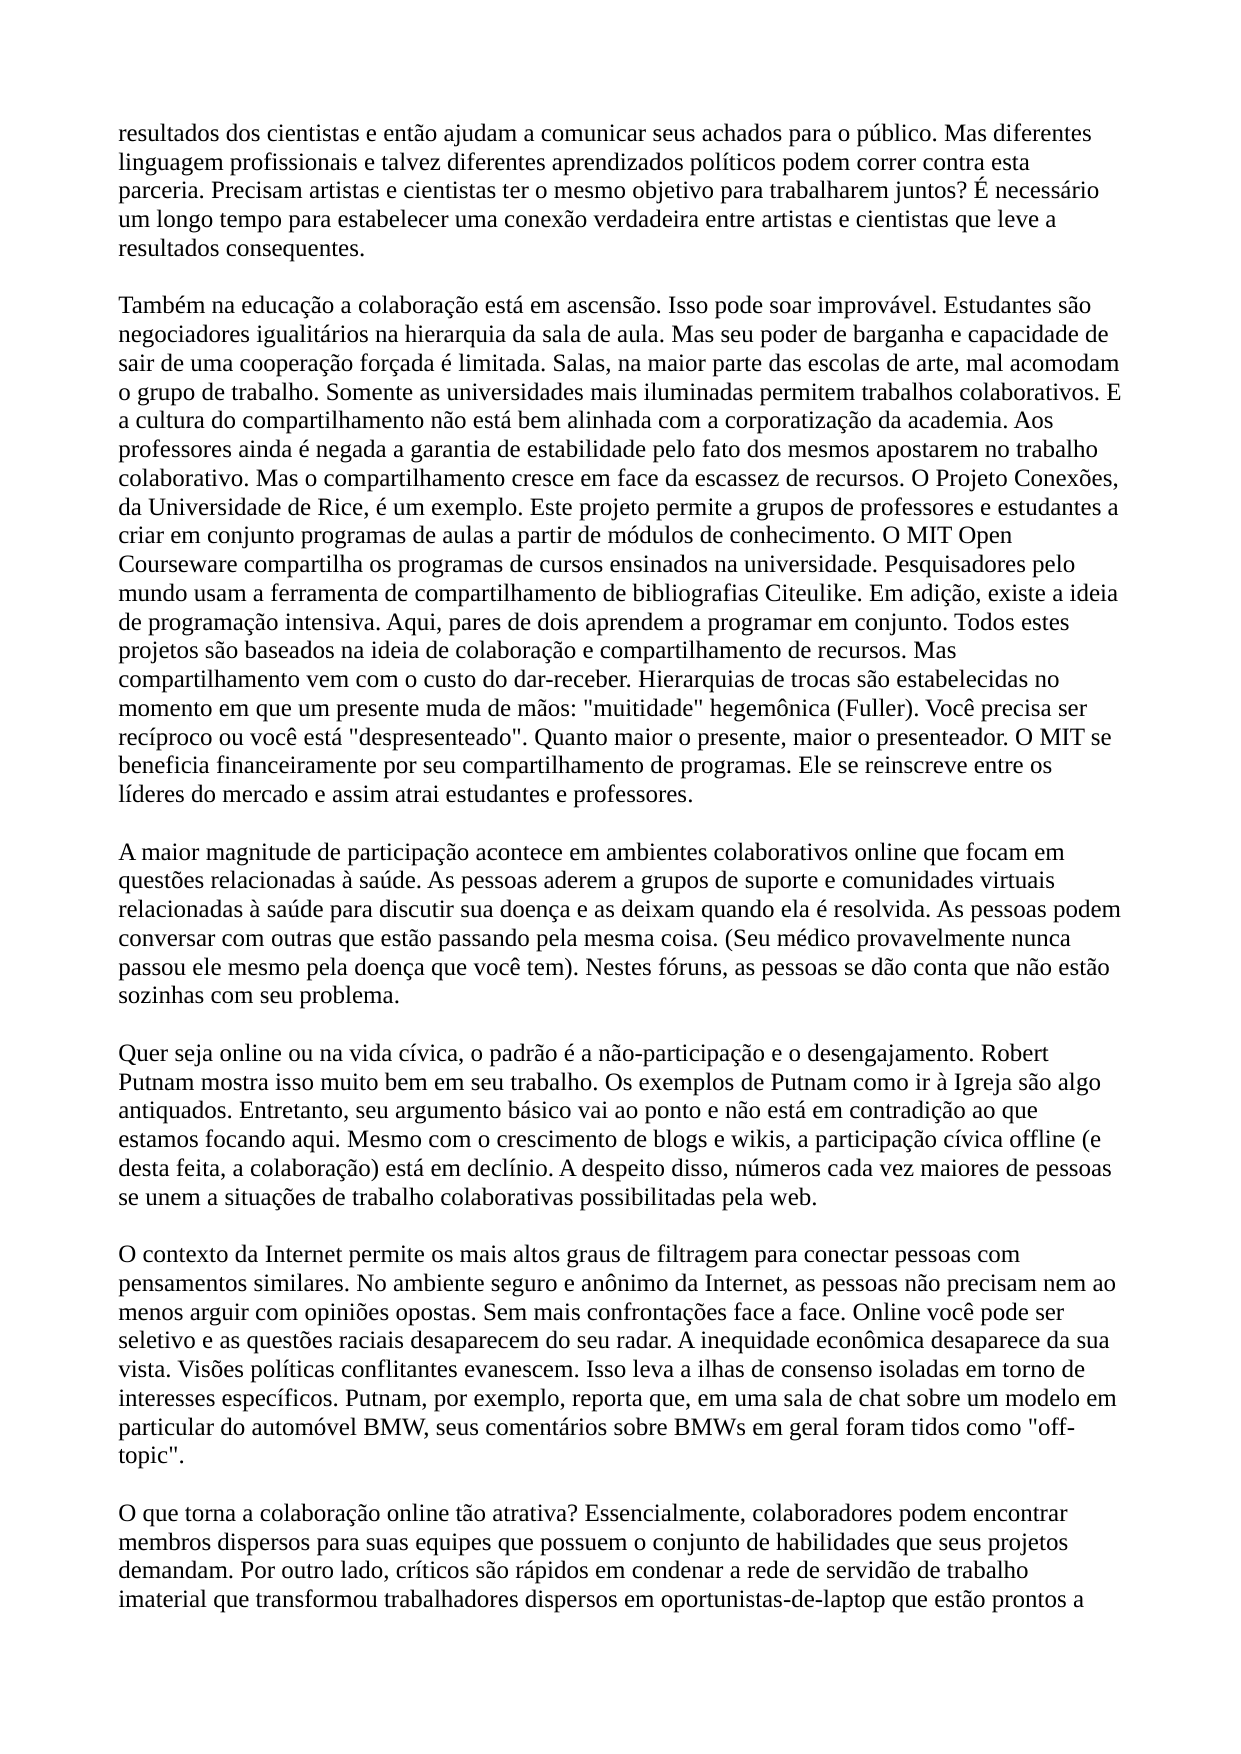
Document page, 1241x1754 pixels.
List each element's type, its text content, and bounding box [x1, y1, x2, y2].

text Também na educação a colaboração está em ascensão. Isso pode soar improvável. Estudantes são negociadores igualitários na hierarquia da sala de aula. Mas seu poder de barganha e capacidade de sair de uma cooperação forçada é limitada. Salas, na maior parte das escolas de arte, mal acomodam o grupo de trabalho. Somente as universidades mais iluminadas permitem trabalhos colaborativos. E a cultura do compartilhamento não está bem alinhada com a corporatização da academia. Aos professores ainda é negada a garantia de estabilidade pelo fato dos mesmos apostarem no trabalho colaborativo. Mas o compartilhamento cresce em face da escassez de recursos. O Projeto Conexões, da Universidade de Rice, é um exemplo. Este projeto permite a grupos de professores e estudantes a criar em conjunto programas de aulas a partir de módulos de conhecimento. O MIT Open Courseware compartilha os programas de cursos ensinados na universidade. Pesquisadores pelo mundo usam a ferramenta de compartilhamento de bibliografias Citeulike. Em adição, existe a ideia de programação intensiva. Aqui, pares de dois aprendem a programar em conjunto. Todos estes projetos são baseados na ideia de colaboração e compartilhamento de recursos. Mas compartilhamento vem com o custo do dar-receber. Hierarquias de trocas são estabelecidas no momento em que um presente muda de mãos: "muitidade" hegemônica (Fuller). Você precisa ser recíproco ou você está "despresenteado". Quanto maior o presente, maior o presenteador. O MIT se beneficia financeiramente por seu compartilhamento de programas. Ele se reinscreve entre os líderes do mercado e assim atrai estudantes e professores. [118, 291, 1122, 808]
text A maior magnitude de participação acontece em ambientes colaborativos online que focam em questões relacionadas à saúde. As pessoas aderem a grupos de suporte e comunidades virtuais relacionadas à saúde para discutir sua doença e as deixam quando ela é resolvida. As pessoas podem conversar com outras que estão passando pela mesma coisa. (Seu médico provavelmente nunca passou ele mesmo pela doença que você tem). Nestes fóruns, as pessoas se dão conta que não estão sozinhas com seu problema. [118, 837, 1122, 1009]
text Quer seja online ou na vida cívica, o padrão é a não-participação e o desengajamento. Robert Putnam mostra isso muito bem em seu trabalho. Os exemplos de Putnam como ir à Igreja são algo antiquados. Entretanto, seu argumento básico vai ao ponto e não está em contradição ao que estamos focando aqui. Mesmo com o crescimento de blogs e wikis, a participação cívica offline (e desta feita, a colaboração) está em declínio. A despeito disso, números cada vez maiores de pessoas se unem a situações de trabalho colaborativas possibilitadas pela web. [118, 1038, 1122, 1211]
text resultados dos cientistas e então ajudam a comunicar seus achados para o público. Mas diferentes linguagem profissionais e talvez diferentes aprendizados políticos podem correr contra esta parceria. Precisam artistas e cientistas ter o mesmo objetivo para trabalharem juntos? É necessário um longo tempo para estabelecer uma conexão verdadeira entre artistas e cientistas que leve a resultados consequentes. [118, 118, 1122, 262]
text O contexto da Internet permite os mais altos graus de filtragem para conectar pessoas com pensamentos similares. No ambiente seguro e anônimo da Internet, as pessoas não precisam nem ao menos arguir com opiniões opostas. Sem mais confrontações face a face. Online você pode ser seletivo e as questões raciais desaparecem do seu radar. A inequidade econômica desaparece da sua vista. Visões políticas conflitantes evanescem. Isso leva a ilhas de consenso isoladas em torno de interesses específicos. Putnam, por exemplo, reporta que, em uma sala de chat sobre um modelo em particular do automóvel BMW, seus comentários sobre BMWs em geral foram tidos como "off-topic". [118, 1239, 1122, 1469]
text O que torna a colaboração online tão atrativa? Essencialmente, colaboradores podem encontrar membros dispersos para suas equipes que possuem o conjunto de habilidades que seus projetos demandam. Por outro lado, críticos são rápidos em condenar a rede de servidão de trabalho imaterial que transformou trabalhadores dispersos em oportunistas-de-laptop que estão prontos a [118, 1498, 1122, 1613]
